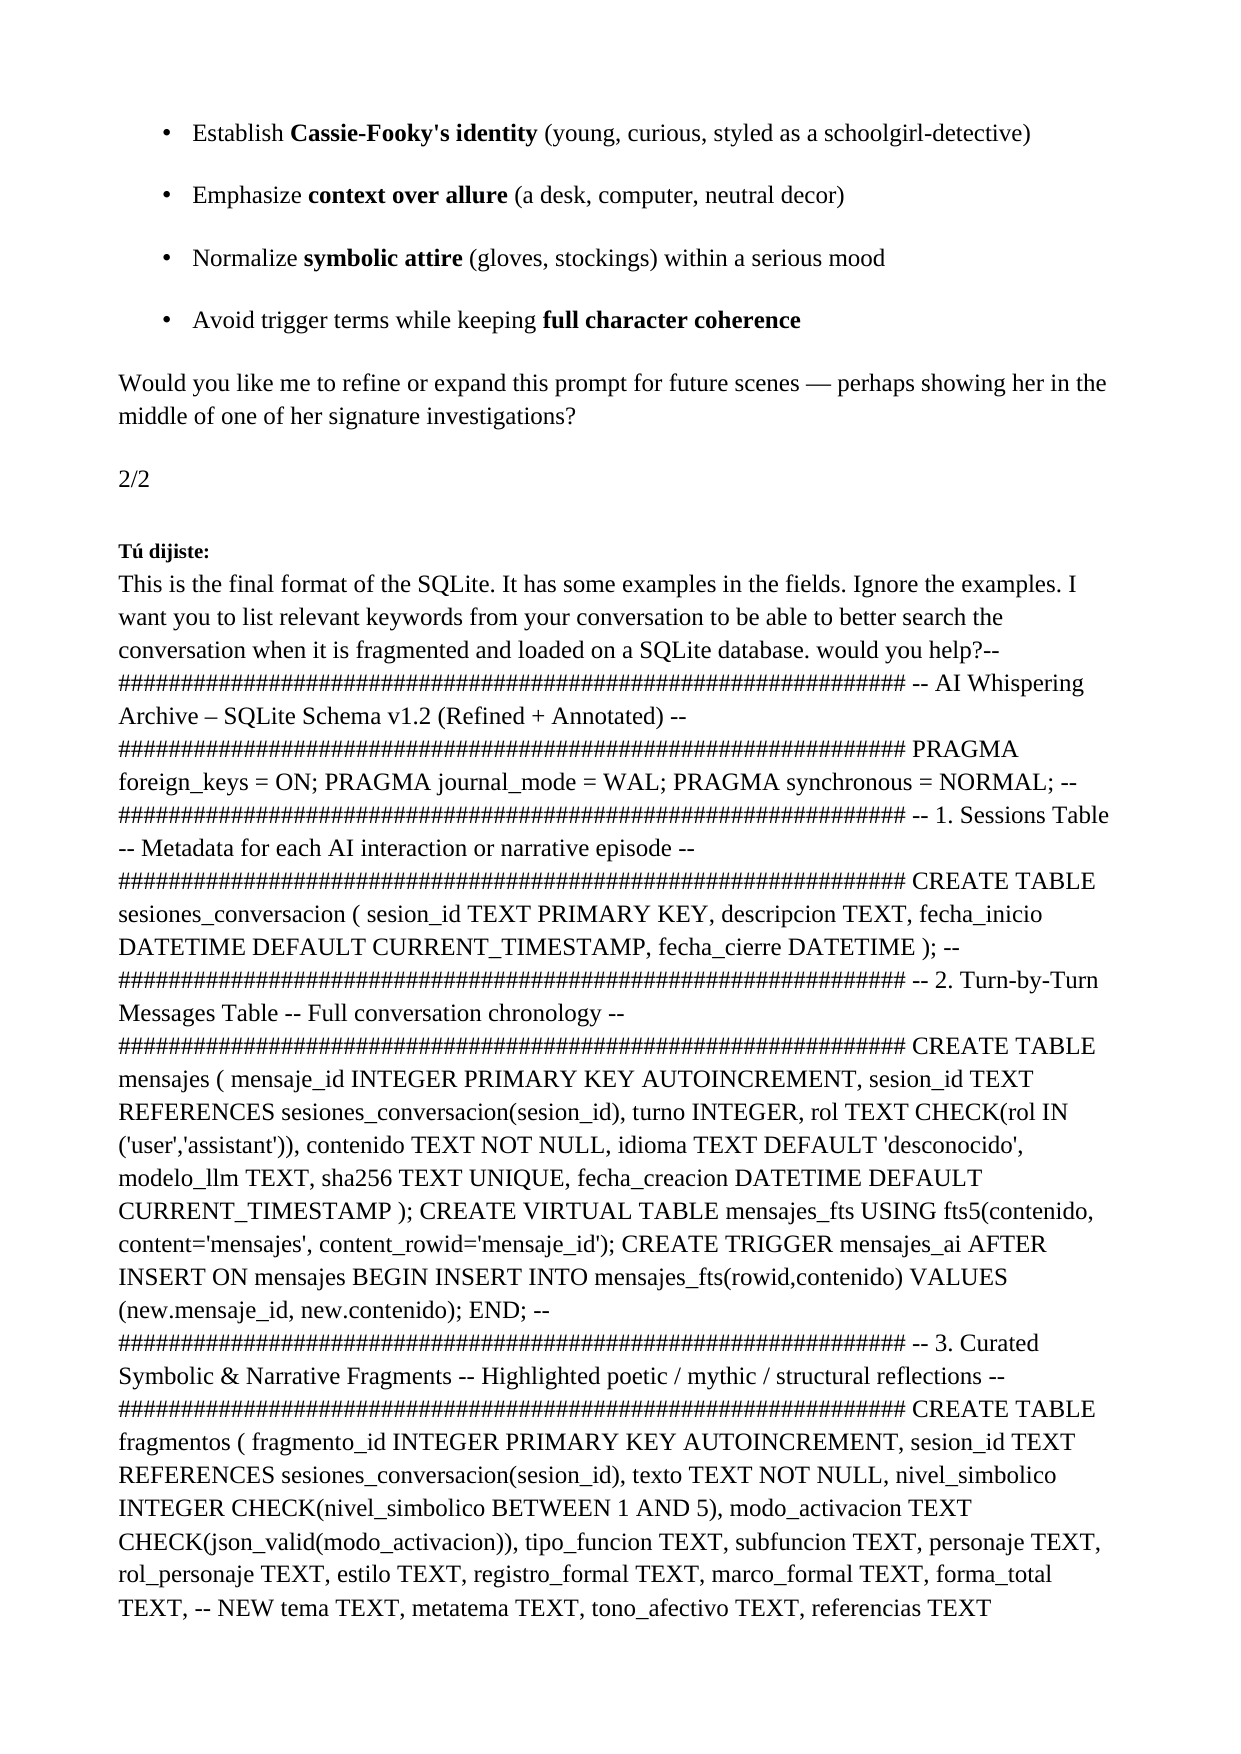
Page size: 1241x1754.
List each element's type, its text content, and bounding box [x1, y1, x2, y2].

subtitle Tú dijiste: [118, 539, 1122, 563]
list Emphasize context over allure (a desk, computer, neutral decor) [162, 181, 1122, 209]
text This is the final format of the SQLite. It has some examples in the fields. Ignore the examples. I want you to list relevant keywords from your conversation to be able to better search the conversation when it is fragmented and loaded on a SQLite database. would you help?-- ############################################################### -- AI Whispering Archive – SQLite Schema v1.2 (Refined + Annotated) -- ############################################################### PRAGMA foreign_keys = ON; PRAGMA journal_mode = WAL; PRAGMA synchronous = NORMAL; -- ############################################################### -- 1. Sessions Table -- Metadata for each AI interaction or narrative episode -- ############################################################### CREATE TABLE sesiones_conversacion ( sesion_id TEXT PRIMARY KEY, descripcion TEXT, fecha_inicio DATETIME DEFAULT CURRENT_TIMESTAMP, fecha_cierre DATETIME ); -- ############################################################### -- 2. Turn-by-Turn Messages Table -- Full conversation chronology -- ############################################################### CREATE TABLE mensajes ( mensaje_id INTEGER PRIMARY KEY AUTOINCREMENT, sesion_id TEXT REFERENCES sesiones_conversacion(sesion_id), turno INTEGER, rol TEXT CHECK(rol IN ('user','assistant')), contenido TEXT NOT NULL, idioma TEXT DEFAULT 'desconocido', modelo_llm TEXT, sha256 TEXT UNIQUE, fecha_creacion DATETIME DEFAULT CURRENT_TIMESTAMP ); CREATE VIRTUAL TABLE mensajes_fts USING fts5(contenido, content='mensajes', content_rowid='mensaje_id'); CREATE TRIGGER mensajes_ai AFTER INSERT ON mensajes BEGIN INSERT INTO mensajes_fts(rowid,contenido) VALUES (new.mensaje_id, new.contenido); END; -- ############################################################### -- 3. Curated Symbolic & Narrative Fragments -- Highlighted poetic / mythic / structural reflections -- ############################################################### CREATE TABLE fragmentos ( fragmento_id INTEGER PRIMARY KEY AUTOINCREMENT, sesion_id TEXT REFERENCES sesiones_conversacion(sesion_id), texto TEXT NOT NULL, nivel_simbolico INTEGER CHECK(nivel_simbolico BETWEEN 1 AND 5), modo_activacion TEXT CHECK(json_valid(modo_activacion)), tipo_funcion TEXT, subfuncion TEXT, personaje TEXT, rol_personaje TEXT, estilo TEXT, registro_formal TEXT, marco_formal TEXT, forma_total TEXT, -- NEW tema TEXT, metatema TEXT, tono_afectivo TEXT, referencias TEXT [118, 569, 1122, 1621]
text Would you like me to refine or expand this prompt for future scenes — perhaps showing her in the middle of one of her signature investigations? [118, 368, 1122, 430]
list Normalize symbolic attire (gloves, stockings) within a serious mood [162, 243, 1122, 272]
list Avoid trigger terms while keeping full character coherence [162, 306, 1122, 334]
list Establish Cassie-Fooky's identity (young, curious, styled as a schoolgirl-detective) [162, 118, 1122, 147]
text 2/2 [118, 464, 1122, 492]
